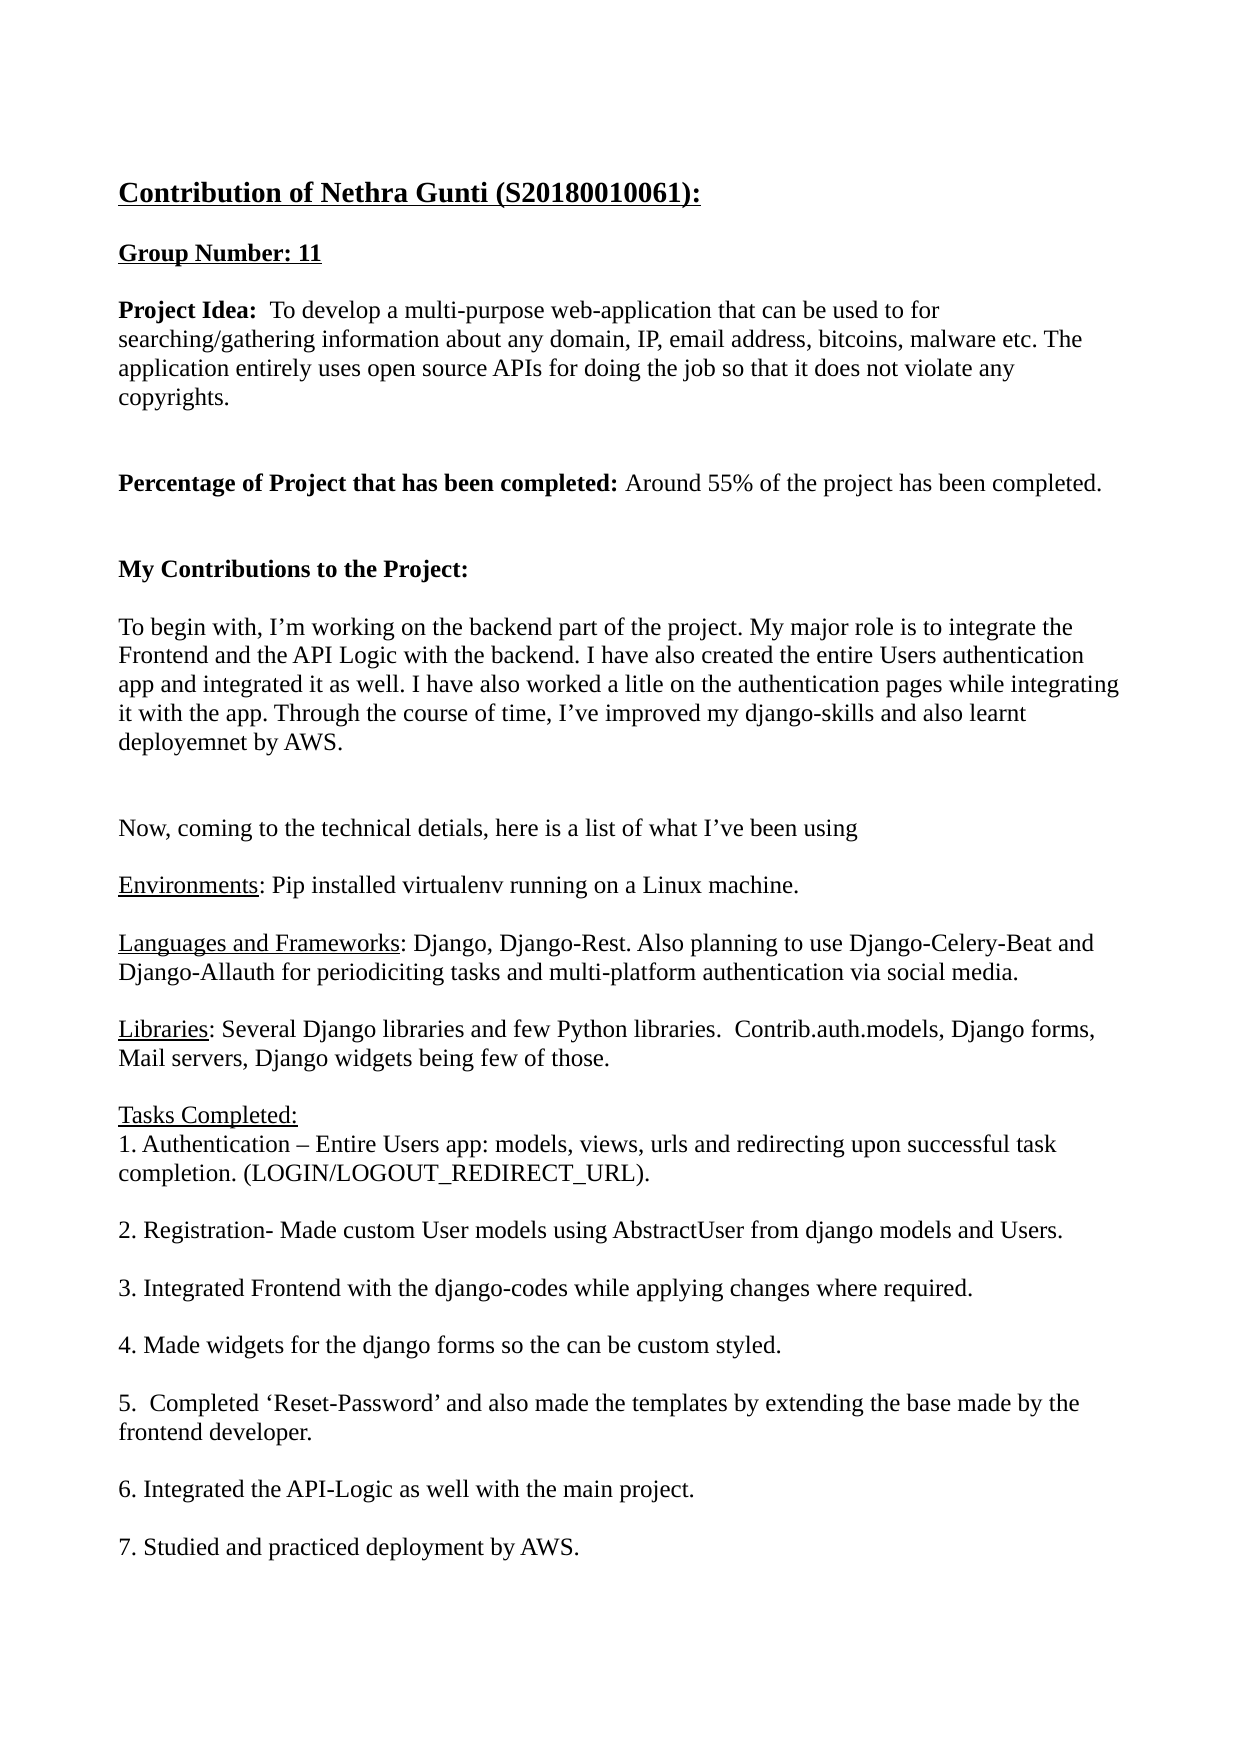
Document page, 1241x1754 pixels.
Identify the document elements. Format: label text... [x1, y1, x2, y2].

text Tasks Completed: [118, 1100, 1122, 1129]
text 7. Studied and practiced deployment by AWS. [118, 1532, 1122, 1560]
text To begin with, I’m working on the backend part of the project. My major role is to integrate the Frontend and the API Logic with the backend. I have also created the entire Users authentication app and integrated it as well. I have also worked a litle on the authentication pages while integrating it with the app. Through the course of time, I’ve improved my django-skills and also learnt deployemnet by AWS. [118, 612, 1122, 755]
text 2. Registration- Made custom User models using AbstractUser from django models and Users. [118, 1215, 1122, 1244]
text 1. Authentication – Entire Users app: models, views, urls and redirecting upon successful task completion. (LOGIN/LOGOUT_REDIRECT_URL). [118, 1129, 1122, 1187]
text Environments: Pip installed virtualenv running on a Linux machine. [118, 870, 1122, 899]
text Libraries: Several Django libraries and few Python libraries. Contrib.auth.models, Django forms, Mail servers, Django widgets being few of those. [118, 1014, 1122, 1072]
text 4. Made widgets for the django forms so the can be custom styled. [118, 1330, 1122, 1359]
text 6. Integrated the API-Logic as well with the main project. [118, 1474, 1122, 1503]
text Percentage of Project that has been completed: Around 55% of the project has been completed. [118, 468, 1122, 497]
text 5. Completed ‘Reset-Password’ and also made the templates by extending the base made by the frontend developer. [118, 1388, 1122, 1445]
text 3. Integrated Frontend with the django-codes while applying changes where required. [118, 1273, 1122, 1302]
text My Contributions to the Project: [118, 554, 1122, 583]
text Languages and Frameworks: Django, Django-Rest. Also planning to use Django-Celery-Beat and Django-Allauth for periodiciting tasks and multi-platform authentication via social media. [118, 928, 1122, 985]
text Contribution of Nethra Gunti (S20180010061): [118, 176, 1122, 209]
text Now, coming to the technical detials, here is a list of what I’ve been using [118, 813, 1122, 842]
text Group Number: 11 [118, 238, 1122, 267]
text Project Idea: To develop a multi-purpose web-application that can be used to for searching/gathering information about any domain, IP, email address, bitcoins, malware etc. The application entirely uses open source APIs for doing the job so that it does not violate any copyrights. [118, 295, 1122, 410]
